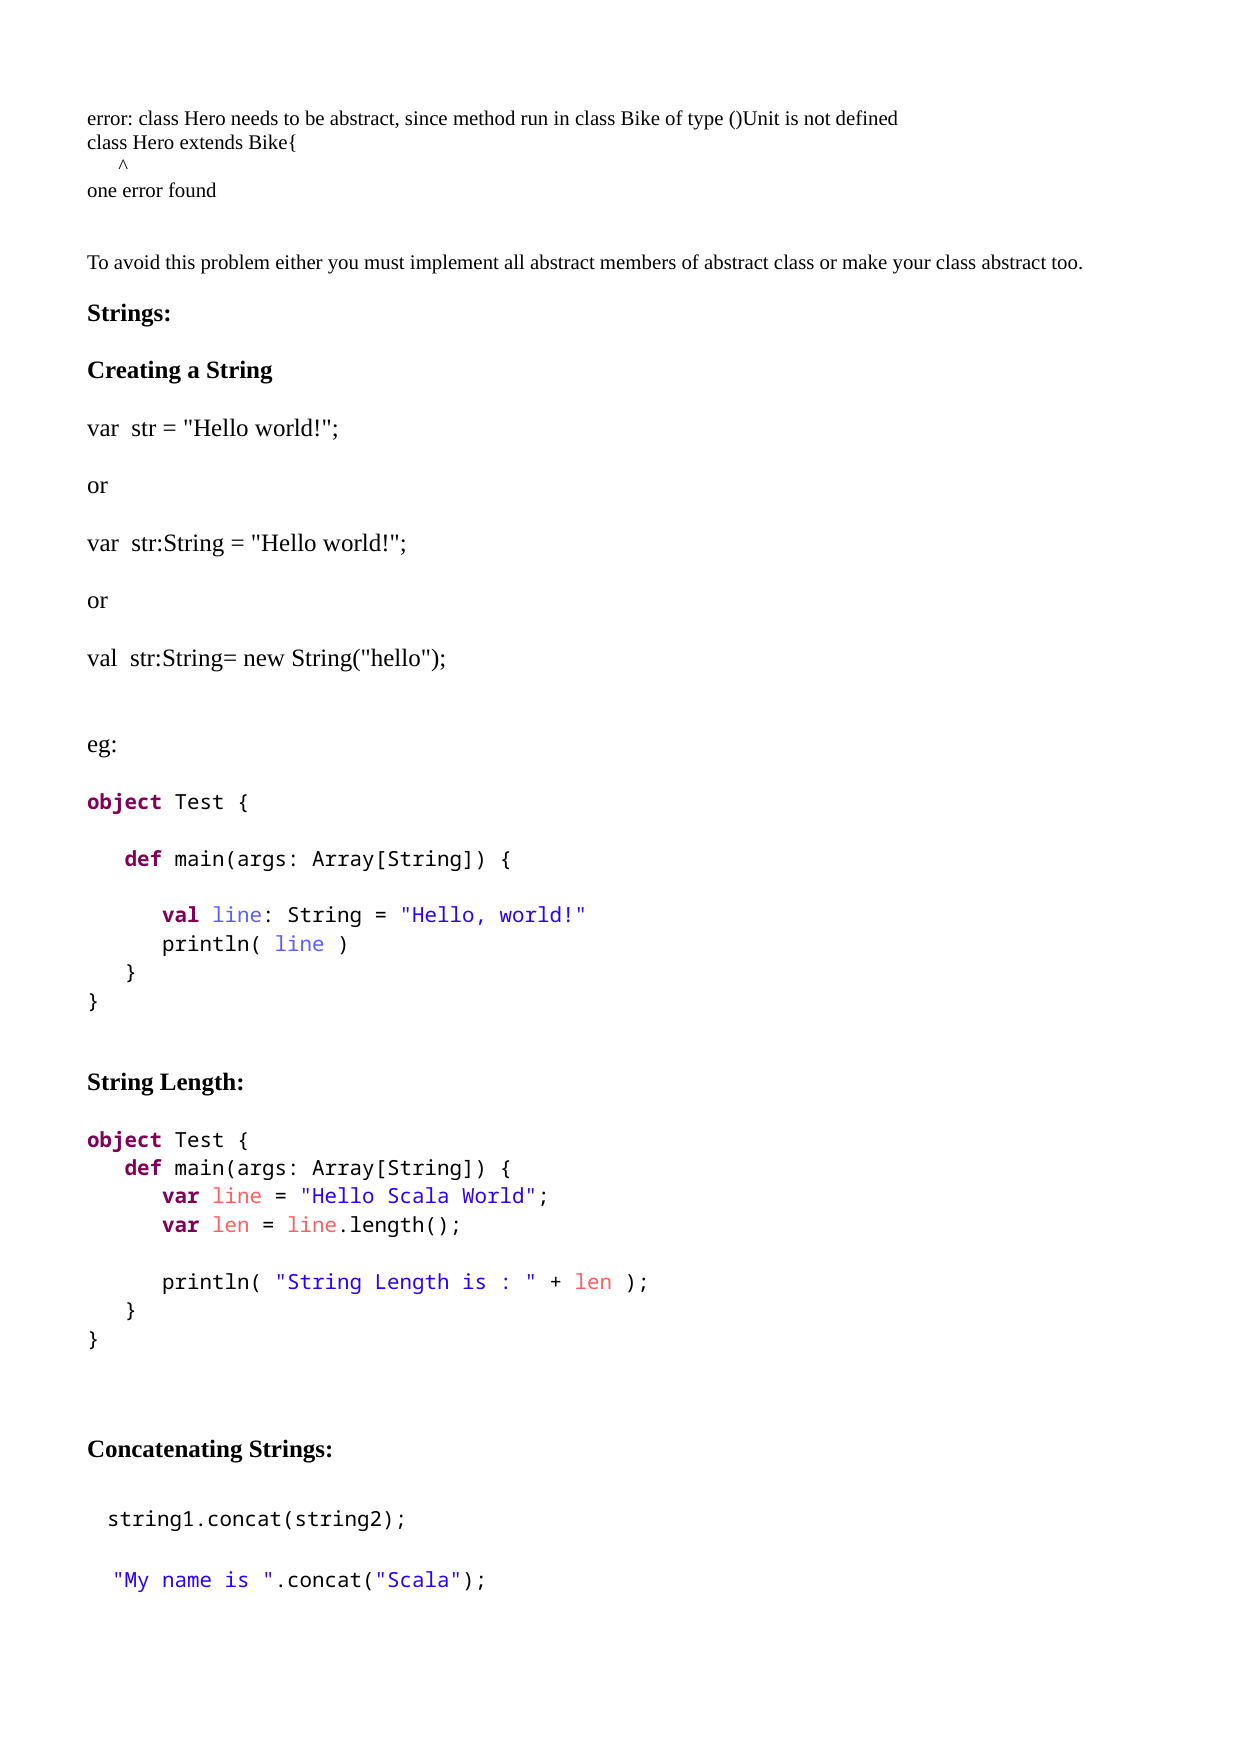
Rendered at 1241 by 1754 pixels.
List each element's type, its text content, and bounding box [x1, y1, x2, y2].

text object Test { [87, 787, 1155, 815]
text To avoid this problem either you must implement all abstract members of abstract class or make your class abstract too. [87, 250, 1155, 274]
text val line: String = "Hello, world!" [87, 901, 1155, 929]
text "My name is ".concat("Scala"); [87, 1565, 1155, 1593]
text var str = "Hello world!"; [87, 413, 1155, 442]
text string1.concat(string2); [87, 1491, 1155, 1537]
text error: class Hero needs to be abstract, since method run in class Bike of type ()Unit is not defined [87, 106, 1155, 130]
text Strings: [87, 298, 1155, 327]
text def main(args: Array[String]) { [87, 1153, 1155, 1182]
text one error found [87, 178, 1155, 202]
text println( "String Length is : " + len ); [87, 1267, 1155, 1295]
text var line = "Hello Scala World"; [87, 1182, 1155, 1210]
text } [87, 1324, 1155, 1352]
text Creating a String [87, 356, 1155, 384]
text or [87, 471, 1155, 499]
text var str:String = "Hello world!"; [87, 528, 1155, 557]
text } [87, 957, 1155, 986]
text def main(args: Array[String]) { [87, 844, 1155, 872]
text or [87, 586, 1155, 614]
text object Test { [87, 1125, 1155, 1153]
text Concatenating Strings: [87, 1434, 1155, 1462]
text String Length: [87, 1067, 1155, 1096]
text } [87, 986, 1155, 1014]
text println( line ) [87, 929, 1155, 957]
text eg: [87, 729, 1155, 758]
text } [87, 1295, 1155, 1324]
text val str:String= new String("hello"); [87, 643, 1155, 672]
text class Hero extends Bike{ [87, 130, 1155, 154]
text var len = line.length(); [87, 1210, 1155, 1238]
text ^ [87, 154, 1155, 178]
